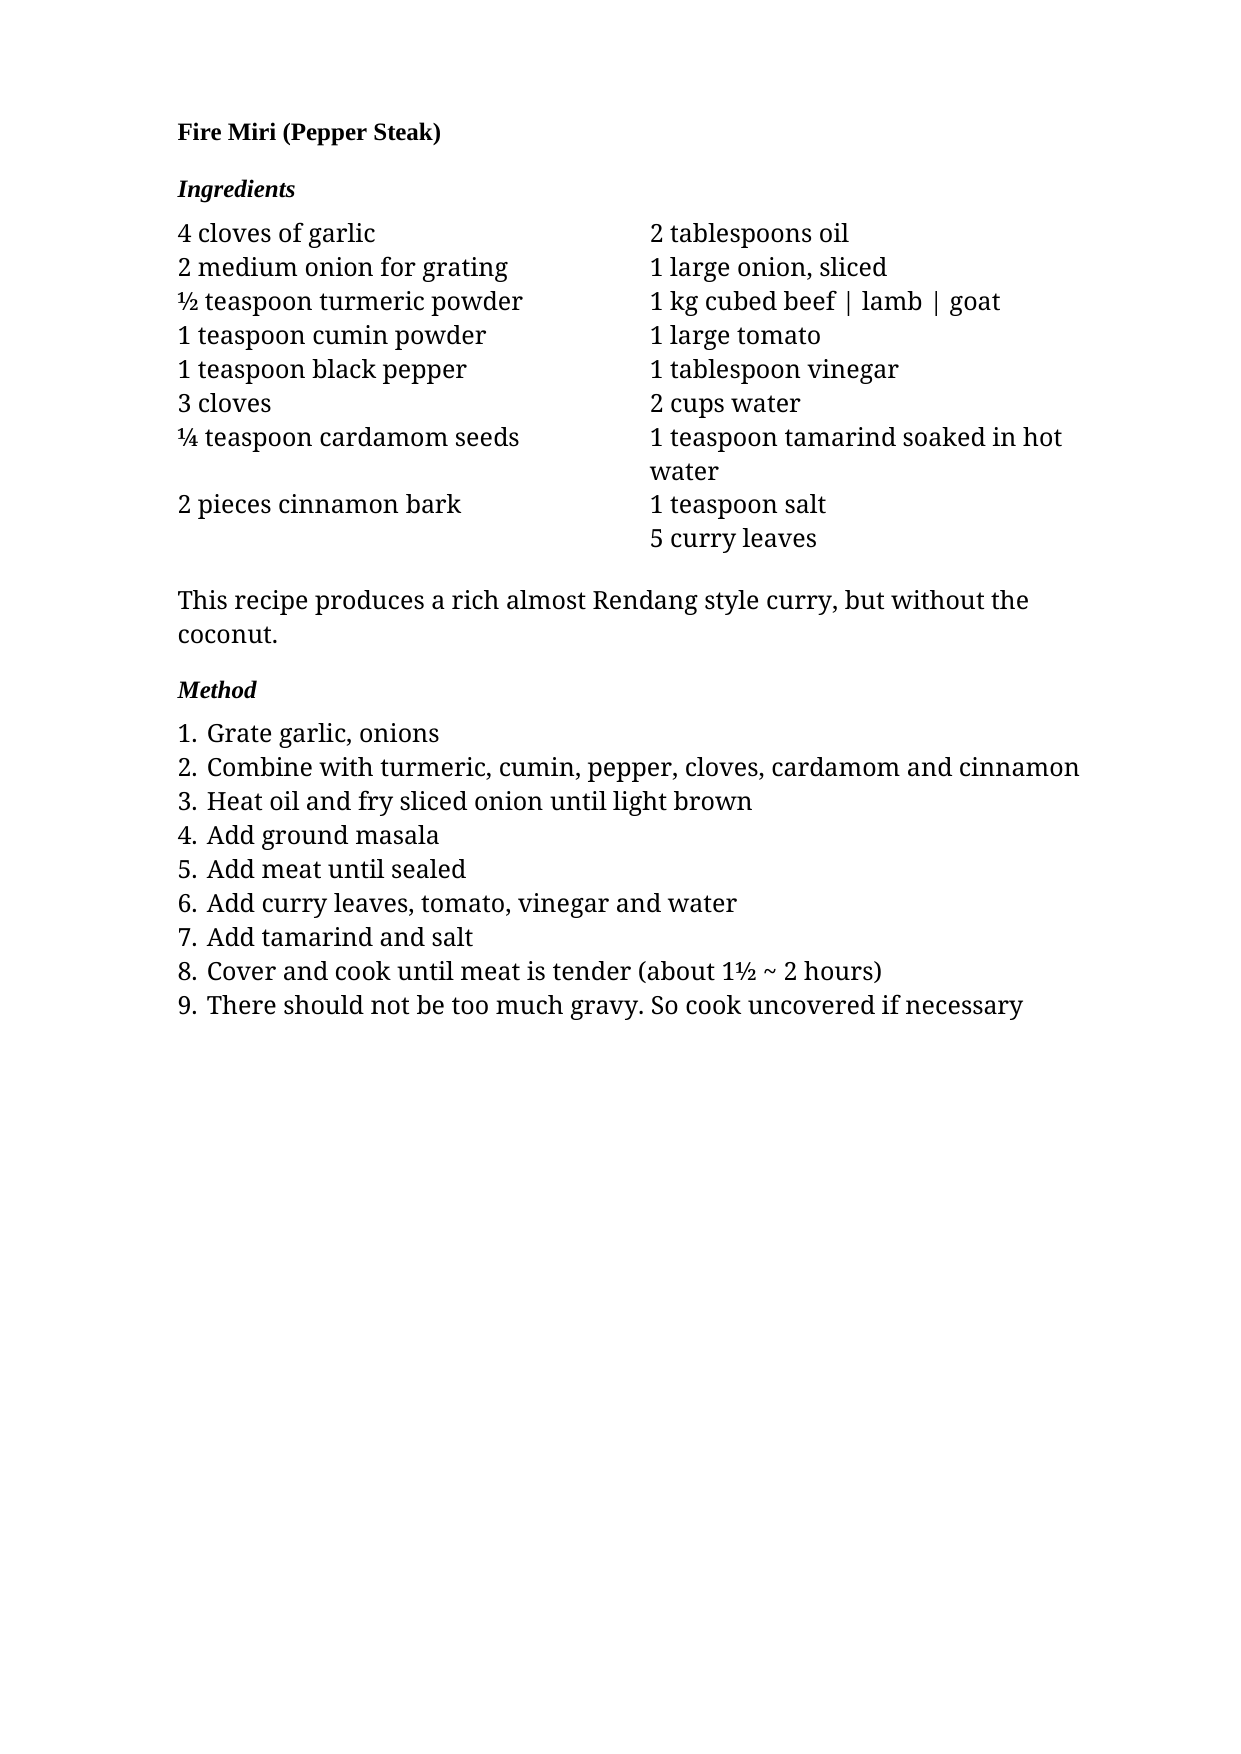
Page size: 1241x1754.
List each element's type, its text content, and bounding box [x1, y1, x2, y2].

list There should not be too much gravy. So cook uncovered if necessary [177, 988, 1122, 1022]
list Combine with turmeric, cumin, pepper, cloves, cardamom and cinnamon [177, 750, 1122, 784]
list Grate garlic, onions [177, 716, 1122, 750]
table_cell 1 large tomato [650, 318, 1122, 351]
list Cover and cook until meat is tender (about 1½ ~ 2 hours) [177, 954, 1122, 988]
table_cell 2 medium onion for grating [177, 250, 649, 283]
subtitle Ingredients [177, 175, 1122, 203]
table_cell ½ teaspoon turmeric powder [177, 284, 649, 317]
table_cell [177, 521, 649, 555]
table_cell 2 pieces cinnamon bark [177, 487, 649, 521]
list Heat oil and fry sliced onion until light brown [177, 784, 1122, 818]
table_cell 1 kg cubed beef | lamb | goat [650, 284, 1122, 317]
list Add ground masala [177, 818, 1122, 852]
table_cell 3 cloves [177, 385, 649, 419]
list Add meat until sealed [177, 852, 1122, 886]
table_cell 1 large onion, sliced [650, 250, 1122, 283]
table_cell 1 teaspoon tamarind soaked in hot water [650, 419, 1122, 487]
table_cell 1 tablespoon vinegar [650, 351, 1122, 385]
table_cell 1 teaspoon cumin powder [177, 318, 649, 351]
list Add curry leaves, tomato, vinegar and water [177, 886, 1122, 920]
subtitle Method [177, 676, 1122, 703]
table_cell 5 curry leaves [650, 521, 1122, 555]
table_cell 1 teaspoon salt [650, 487, 1122, 521]
table_cell 2 cups water [650, 385, 1122, 419]
table_cell 1 teaspoon black pepper [177, 351, 649, 385]
table_header 2 tablespoons oil [650, 216, 1122, 249]
table_header 4 cloves of garlic [177, 216, 649, 249]
text This recipe produces a rich almost Rendang style curry, but without the coconut. [177, 583, 1122, 651]
table_cell ¼ teaspoon cardamom seeds [177, 419, 649, 487]
list Add tamarind and salt [177, 920, 1122, 954]
